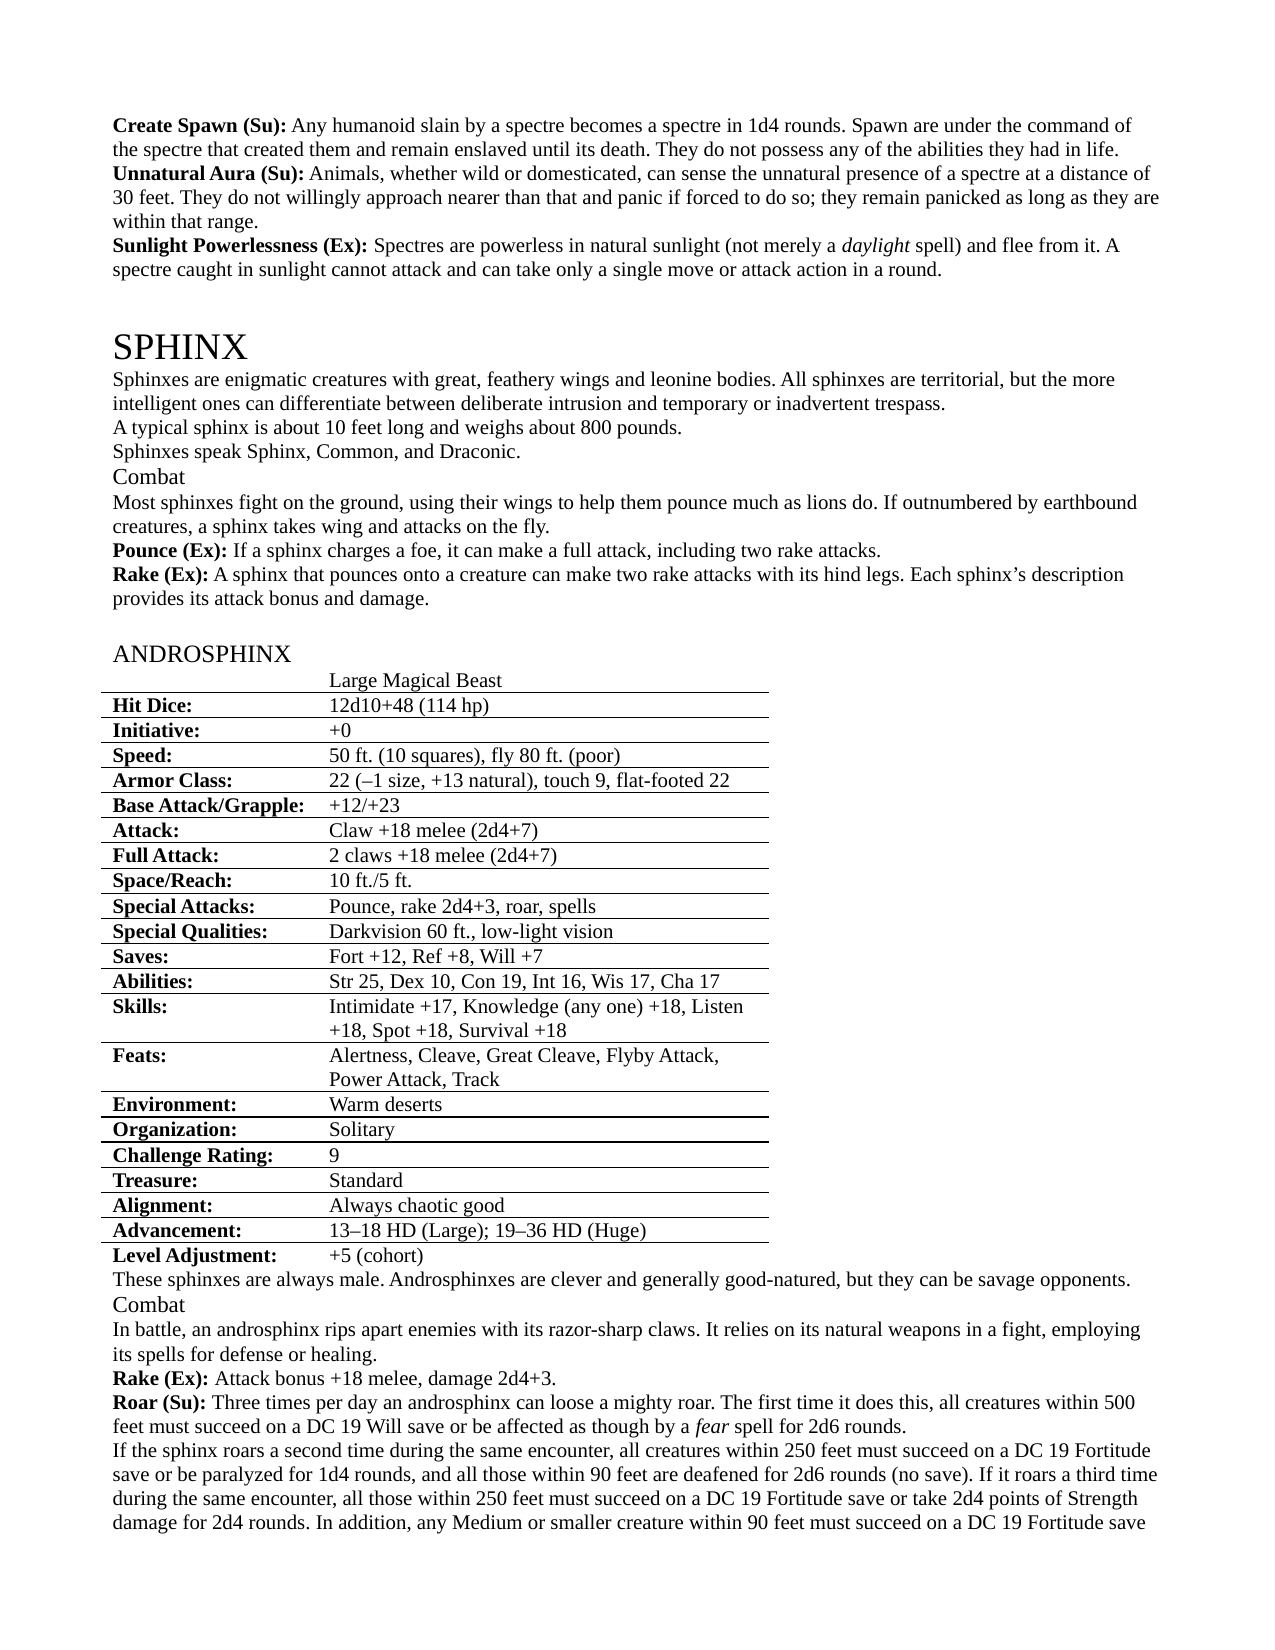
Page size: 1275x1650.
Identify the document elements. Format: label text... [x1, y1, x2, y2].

table_cell Special Qualities: [101, 919, 318, 943]
table_cell Warm deserts [318, 1092, 769, 1116]
table_cell Alignment: [101, 1193, 318, 1217]
table_cell Environment: [101, 1092, 318, 1116]
table_cell Attack: [101, 818, 318, 842]
text Sunlight Powerlessness (Ex): Spectres are powerless in natural sunlight (not merely a daylight spell) and flee from it. A spectre caught in sunlight cannot attack and can take only a single move or attack action in a round. [112, 233, 1162, 281]
table_cell Space/Reach: [101, 869, 318, 892]
text Most sphinxes fight on the ground, using their wings to help them pounce much as lions do. If outnumbered by earthbound creatures, a sphinx takes wing and attacks on the fly. [112, 490, 1162, 538]
table_cell Solitary [318, 1118, 769, 1141]
text In battle, an androsphinx rips apart enemies with its razor-sharp claws. It relies on its natural weapons in a fight, employing its spells for defense or healing. [112, 1317, 1162, 1366]
table_header Large Magical Beast [318, 668, 769, 692]
table_cell Pounce, rake 2d4+3, roar, spells [318, 894, 769, 918]
text SPHINX [112, 324, 1162, 367]
text Rake (Ex): Attack bonus +18 melee, damage 2d4+3. [112, 1366, 1162, 1389]
table_cell 50 ft. (10 squares), fly 80 ft. (poor) [318, 743, 769, 767]
table_cell 9 [318, 1143, 769, 1167]
table_cell Speed: [101, 743, 318, 767]
table_cell Saves: [101, 944, 318, 968]
table_cell +12/+23 [318, 793, 769, 817]
text A typical sphinx is about 10 feet long and weighs about 800 pounds. [112, 415, 1162, 439]
table_cell Claw +18 melee (2d4+7) [318, 818, 769, 842]
table_cell Hit Dice: [101, 693, 318, 717]
table_cell Base Attack/Grapple: [101, 793, 318, 817]
text Rake (Ex): A sphinx that pounces onto a creature can make two rake attacks with its hind legs. Each sphinx’s description provides its attack bonus and damage. [112, 562, 1162, 610]
table_cell Armor Class: [101, 768, 318, 792]
table_cell Darkvision 60 ft., low-light vision [318, 919, 769, 943]
table_cell Alertness, Cleave, Great Cleave, Flyby Attack, Power Attack, Track [318, 1043, 769, 1091]
text Combat [112, 463, 1162, 490]
text If the sphinx roars a second time during the same encounter, all creatures within 250 feet must succeed on a DC 19 Fortitude save or be paralyzed for 1d4 rounds, and all those within 90 feet are deafened for 2d6 rounds (no save). If it roars a third time during the same encounter, all those within 250 feet must succeed on a DC 19 Fortitude save or take 2d4 points of Strength damage for 2d4 rounds. In addition, any Medium or smaller creature within 90 feet must succeed on a DC 19 Fortitude save [112, 1438, 1162, 1534]
table_cell Special Attacks: [101, 894, 318, 918]
table_cell 12d10+48 (114 hp) [318, 693, 769, 717]
text Create Spawn (Su): Any humanoid slain by a spectre becomes a spectre in 1d4 rounds. Spawn are under the command of the spectre that created them and remain enslaved until its death. They do not possess any of the abilities they had in life. [112, 112, 1162, 161]
table_cell Str 25, Dex 10, Con 19, Int 16, Wis 17, Cha 17 [318, 969, 769, 993]
table_cell 13–18 HD (Large); 19–36 HD (Huge) [318, 1218, 769, 1242]
table_cell 10 ft./5 ft. [318, 869, 769, 892]
text Sphinxes speak Sphinx, Common, and Draconic. [112, 439, 1162, 463]
text These sphinxes are always male. Androsphinxes are clever and generally good-natured, but they can be savage opponents. [112, 1267, 1162, 1291]
table_cell Skills: [101, 994, 318, 1042]
table_cell Always chaotic good [318, 1193, 769, 1217]
text Pounce (Ex): If a sphinx charges a foe, it can make a full attack, including two rake attacks. [112, 538, 1162, 562]
text Sphinxes are enigmatic creatures with great, feathery wings and leonine bodies. All sphinxes are territorial, but the more intelligent ones can differentiate between deliberate intrusion and temporary or inadvertent trespass. [112, 367, 1162, 415]
table_cell Advancement: [101, 1218, 318, 1242]
table_cell Intimidate +17, Knowledge (any one) +18, Listen +18, Spot +18, Survival +18 [318, 994, 769, 1042]
text Combat [112, 1291, 1162, 1317]
table_cell Abilities: [101, 969, 318, 993]
table_cell Full Attack: [101, 843, 318, 867]
table_cell Fort +12, Ref +8, Will +7 [318, 944, 769, 968]
table_cell Level Adjustment: [101, 1243, 318, 1267]
table_cell Challenge Rating: [101, 1143, 318, 1167]
table_cell Standard [318, 1168, 769, 1192]
table_cell Treasure: [101, 1168, 318, 1192]
table_cell Organization: [101, 1118, 318, 1141]
text Unnatural Aura (Su): Animals, whether wild or domesticated, can sense the unnatural presence of a spectre at a distance of 30 feet. They do not willingly approach nearer than that and panic if forced to do so; they remain panicked as long as they are within that range. [112, 161, 1162, 233]
table_cell +5 (cohort) [318, 1243, 769, 1267]
text Roar (Su): Three times per day an androsphinx can loose a mighty roar. The first time it does this, all creatures within 500 feet must succeed on a DC 19 Will save or be affected as though by a fear spell for 2d6 rounds. [112, 1389, 1162, 1438]
table_cell +0 [318, 718, 769, 742]
table_cell Feats: [101, 1043, 318, 1091]
table_cell 2 claws +18 melee (2d4+7) [318, 843, 769, 867]
table_cell Initiative: [101, 718, 318, 742]
table_header [101, 668, 318, 692]
table_cell 22 (–1 size, +13 natural), touch 9, flat-footed 22 [318, 768, 769, 792]
text ANDROSPHINX [112, 639, 1162, 668]
